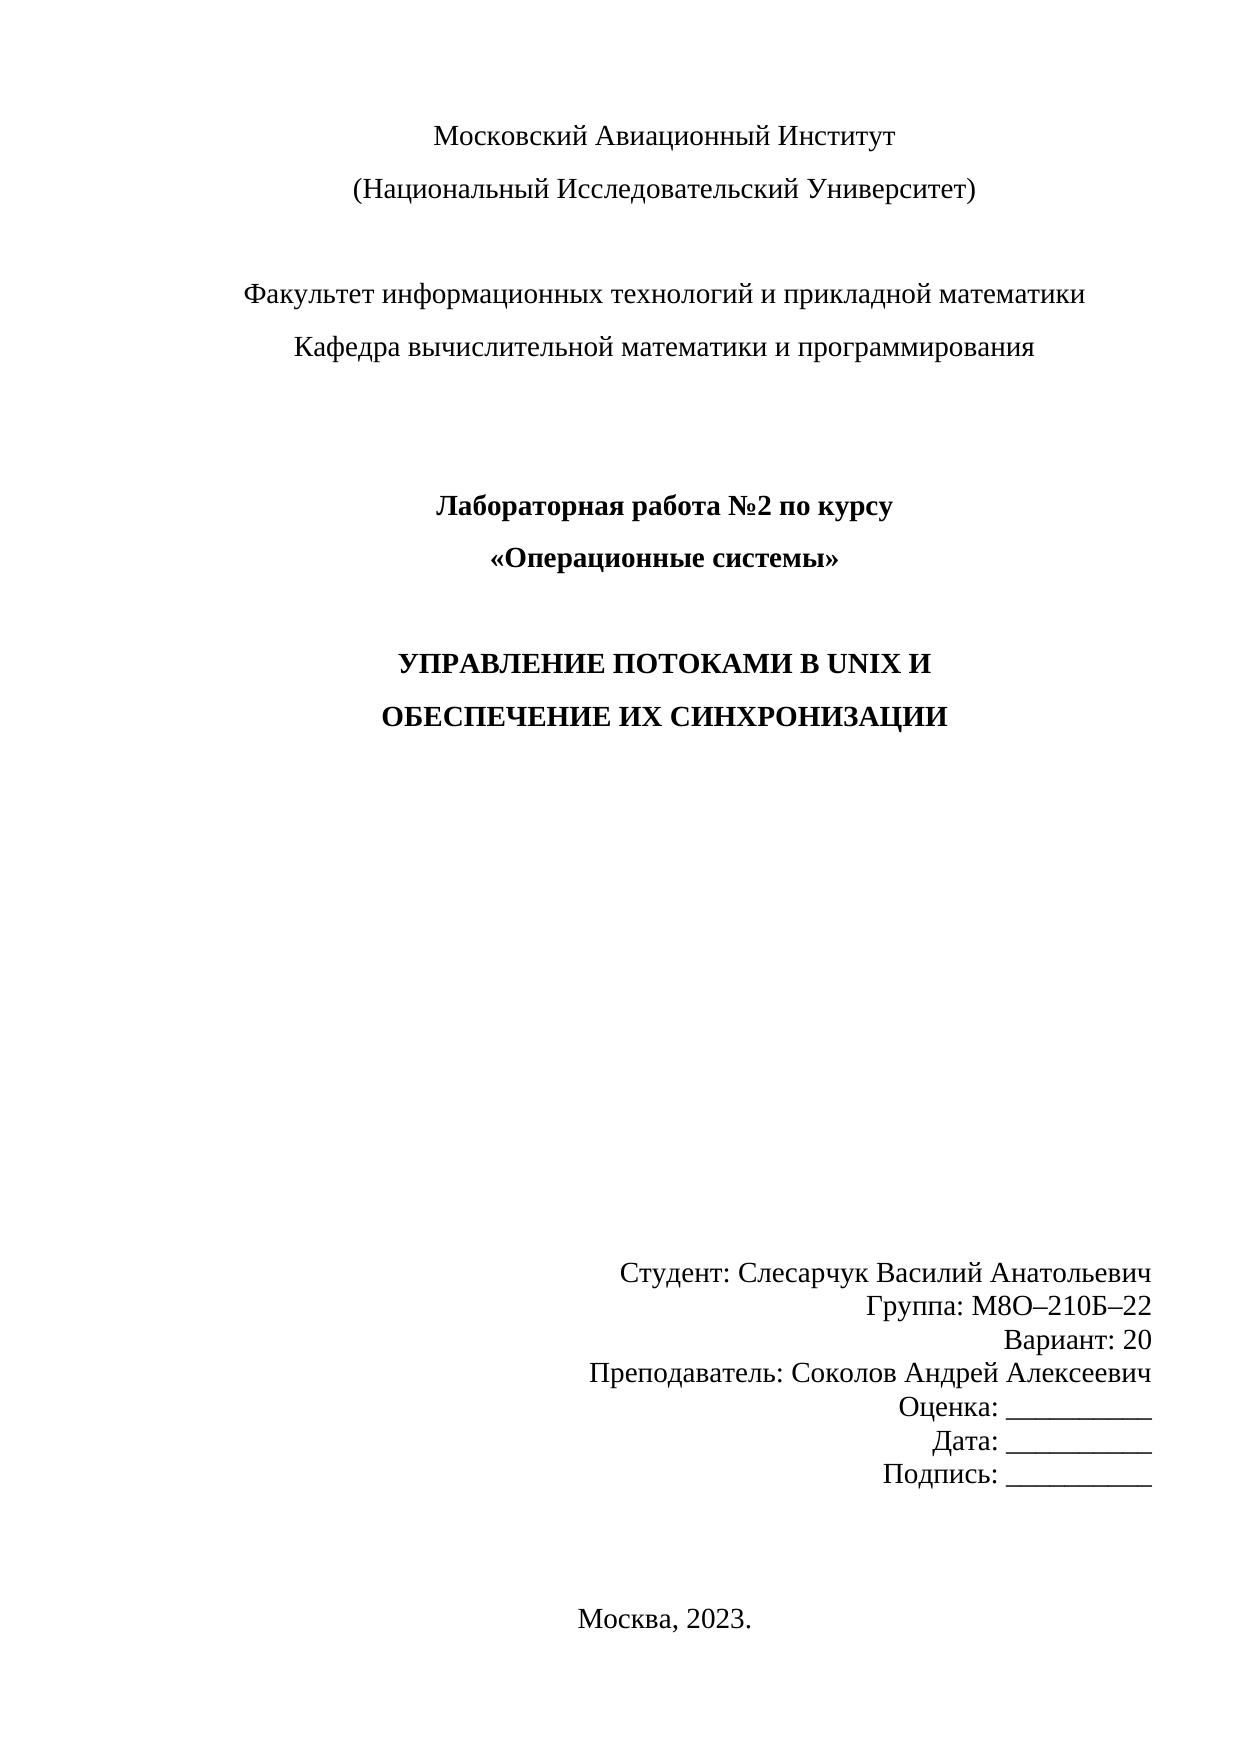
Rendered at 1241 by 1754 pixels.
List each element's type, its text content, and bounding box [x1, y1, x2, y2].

text Факультет информационных технологий и прикладной математики [177, 277, 1152, 310]
text «Операционные системы» [177, 541, 1152, 574]
text Лабораторная работа №2 по курсу [177, 488, 1152, 521]
text Дата: __________ [177, 1423, 1152, 1456]
text (Национальный Исследовательский Университет) [177, 171, 1152, 204]
text Московский Авиационный Институт [177, 118, 1152, 152]
text Группа: М8О–210Б–22 [767, 1288, 1152, 1322]
text Вариант: 20 [767, 1322, 1152, 1356]
text ОБЕСПЕЧЕНИЕ ИХ СИНХРОНИЗАЦИИ [177, 699, 1152, 733]
text Студент: Слесарчук Василий Анатольевич [177, 1255, 1152, 1288]
text Москва, 2023. [177, 1601, 1152, 1634]
text Подпись: __________ [177, 1456, 1152, 1490]
text УПРАВЛЕНИЕ ПОТОКАМИ В UNIX И [177, 646, 1152, 680]
text Преподаватель: Соколов Андрей Алексеевич [177, 1356, 1152, 1389]
text Оценка: __________ [177, 1389, 1152, 1423]
text Кафедра вычислительной математики и программирования [177, 329, 1152, 363]
